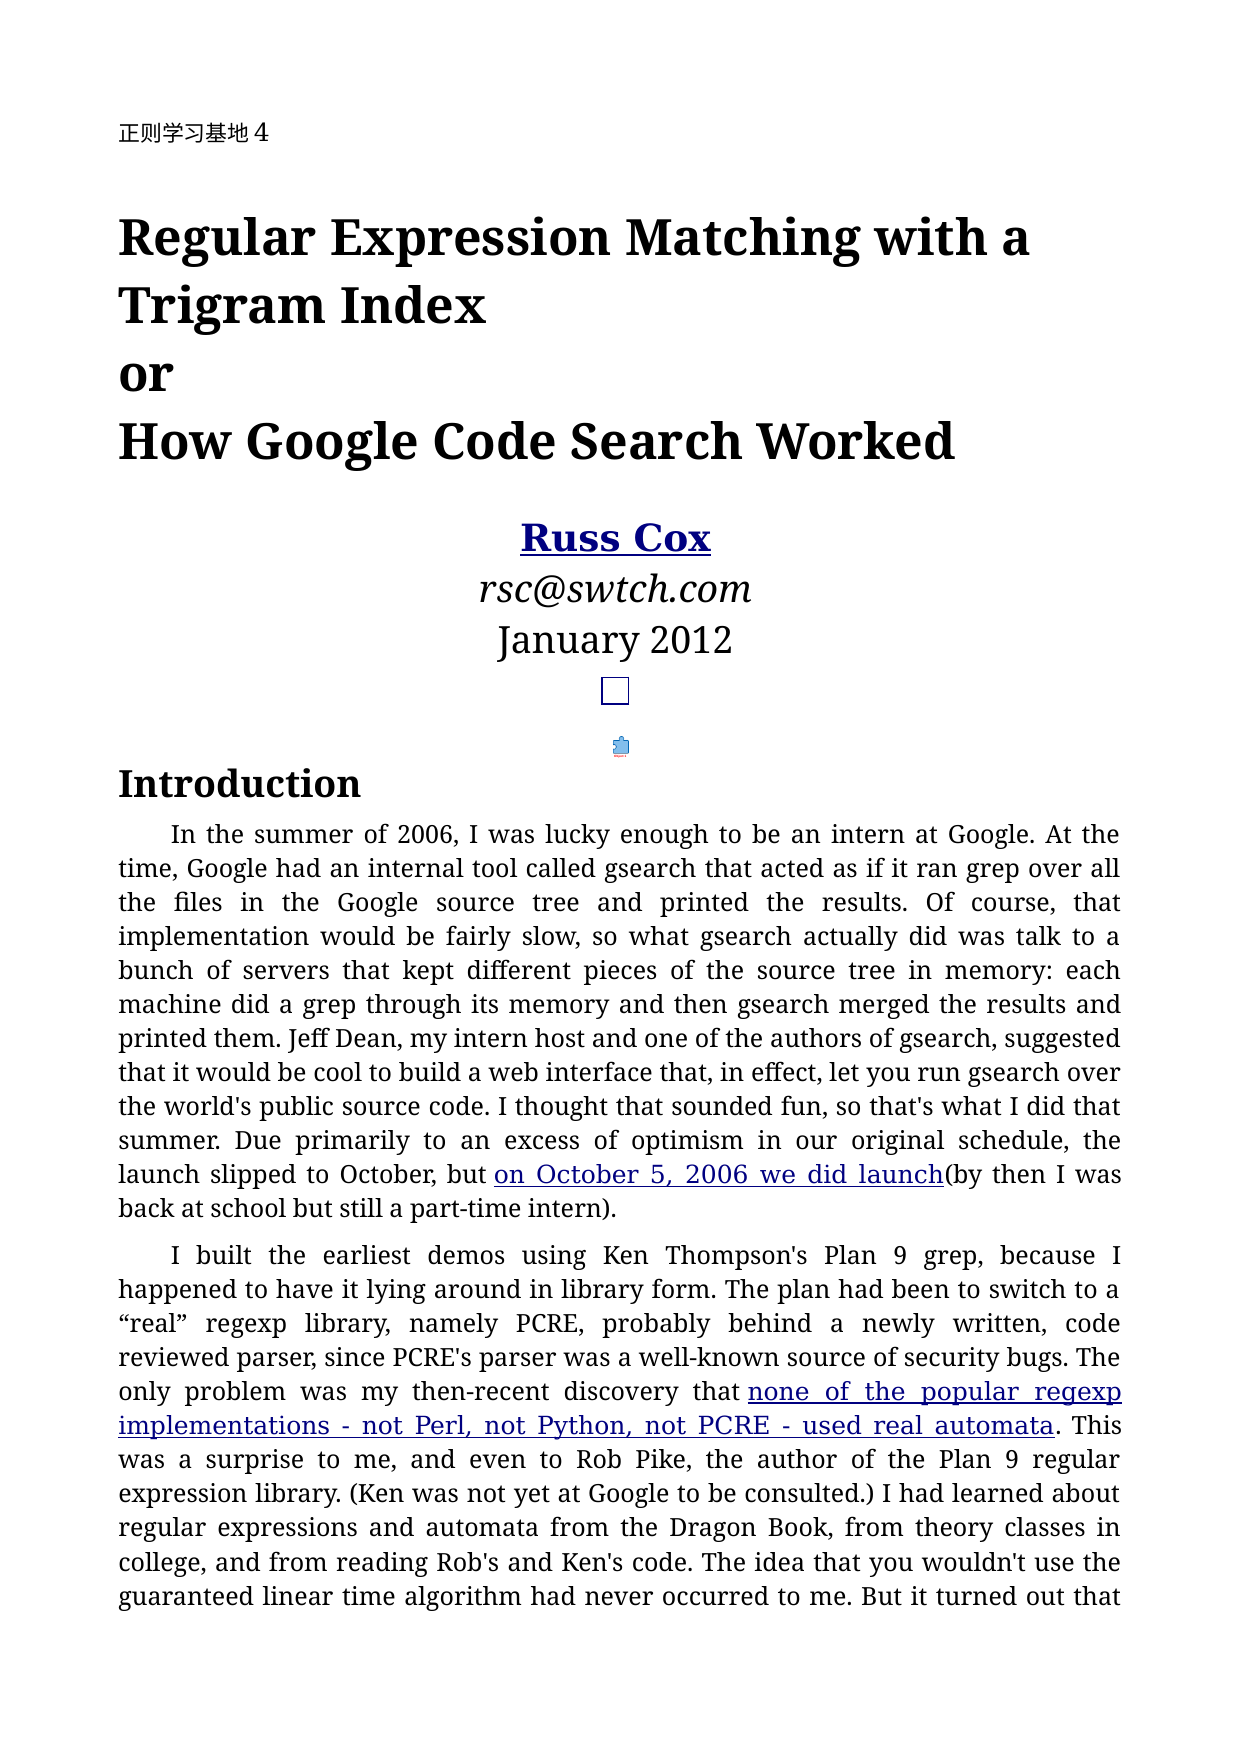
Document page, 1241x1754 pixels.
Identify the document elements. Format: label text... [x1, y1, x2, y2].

subtitle Introduction [118, 758, 1122, 809]
text I built the earliest demos using Ken Thompson's Plan 9 grep, because I happened to have it lying around in library form. The plan had been to switch to a “real” regexp library, namely PCRE, probably behind a newly written, code reviewed parser, since PCRE's parser was a well-known source of security bugs. The only problem was my then-recent discovery that none of the popular regexp implementations - not Perl, not Python, not PCRE - used real automata. This was a surprise to me, and even to Rob Pike, the author of the Plan 9 regular expression library. (Ken was not yet at Google to be consulted.) I had learned about regular expressions and automata from the Dragon Book, from theory classes in college, and from reading Rob's and Ken's code. The idea that you wouldn't use the guaranteed linear time algorithm had never occurred to me. But it turned out that [118, 1238, 1122, 1612]
text In the summer of 2006, I was lucky enough to be an intern at Google. At the time, Google had an internal tool called gsearch that acted as if it ran grep over all the files in the Google source tree and printed the results. Of course, that implementation would be fairly slow, so what gsearch actually did was talk to a bunch of servers that kept different pieces of the source tree in memory: each machine did a grep through its memory and then gsearch merged the results and printed them. Jeff Dean, my intern host and one of the authors of gsearch, suggested that it would be cool to build a web interface that, in effect, let you run gsearch over the world's public source code. I thought that sounded fun, so that's what I did that summer. Due primarily to an excess of optimism in our original schedule, the launch slipped to October, but on October 5, 2006 we did launch(by then I was back at school but still a part-time intern). [118, 816, 1122, 1225]
subtitle Russ Cox rsc@swtch.com January 2012 [118, 511, 1122, 716]
text 正则学习基地4 [118, 118, 1122, 147]
subtitle Regular Expression Matching with a Trigram Index or How Google Code Search Worked [118, 201, 1122, 474]
